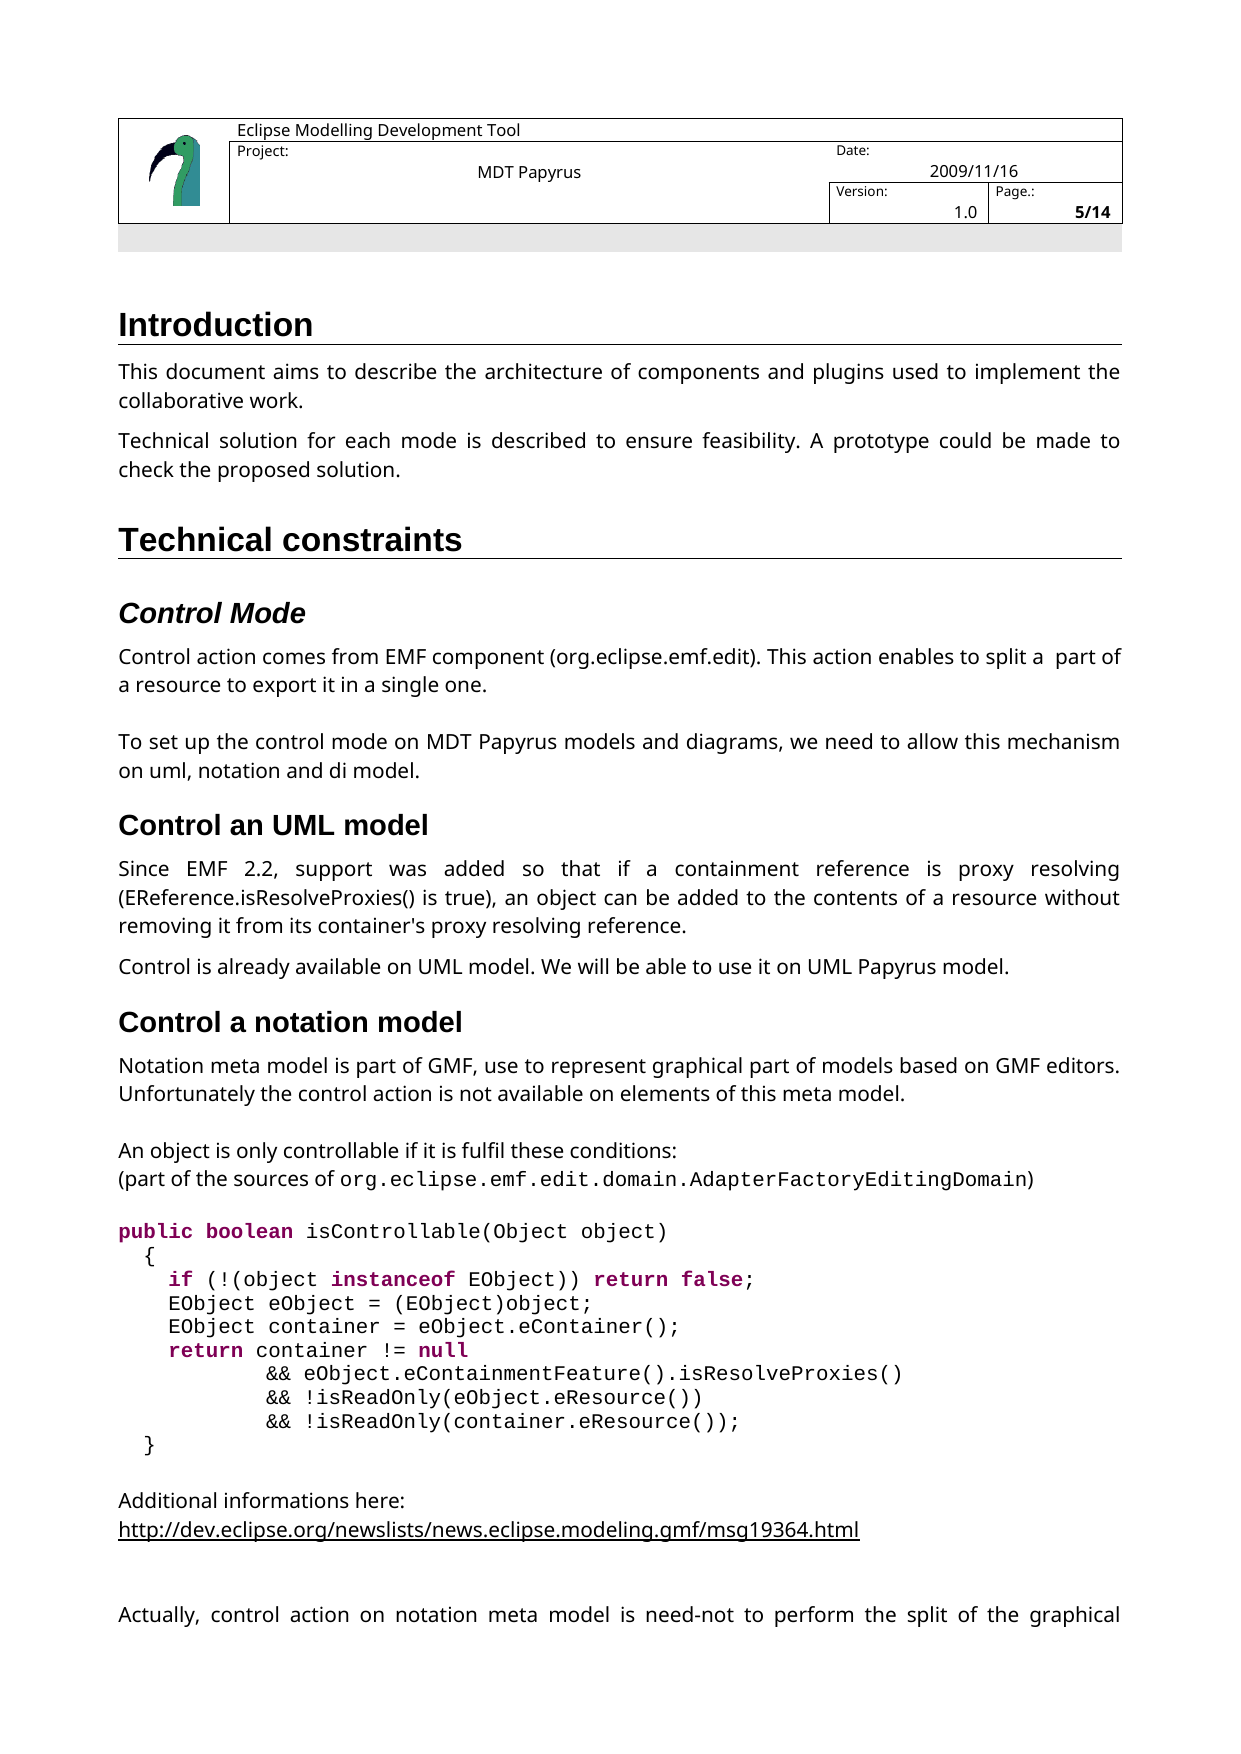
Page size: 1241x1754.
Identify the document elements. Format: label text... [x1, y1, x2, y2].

text { [118, 1245, 1122, 1269]
text && eObject.eContainmentFeature().isResolveProxies() [118, 1363, 1122, 1387]
text if (!(object instanceof EObject)) return false; [118, 1269, 1122, 1292]
text Actually, control action on notation meta model is need-not to perform the split of the graphical [118, 1600, 1122, 1629]
text An object is only controllable if it is fulfil these conditions: [118, 1136, 1122, 1164]
text public boolean isControllable(Object object) [118, 1222, 1122, 1245]
text Control is already available on UML model. We will be able to use it on UML Papyrus model. [118, 952, 1122, 981]
text Additional informations here: [118, 1486, 1122, 1515]
subtitle Technical constraints [118, 521, 1122, 558]
text EObject eObject = (EObject)object; [118, 1292, 1122, 1316]
text && !isReadOnly(container.eResource()); [118, 1411, 1122, 1434]
text Notation meta model is part of GMF, use to represent graphical part of models based on GMF editors. Unfortunately the control action is not available on elements of this meta model. [118, 1051, 1122, 1108]
text Control action comes from EMF component (org.eclipse.emf.edit). This action enables to split a part of a resource to export it in a single one. [118, 642, 1122, 699]
text To set up the control mode on MDT Papyrus models and diagrams, we need to allow this mechanism on uml, notation and di model. [118, 727, 1122, 784]
subtitle Control a notation model [118, 1006, 1122, 1038]
subtitle Control Mode [118, 597, 1122, 630]
picture [147, 133, 201, 209]
text This document aims to describe the architecture of components and plugins used to implement the collaborative work. [118, 357, 1122, 414]
text EObject container = eObject.eContainer(); [118, 1316, 1122, 1340]
text && !isReadOnly(eObject.eResource()) [118, 1387, 1122, 1411]
text (part of the sources of org.eclipse.emf.edit.domain.AdapterFactoryEditingDomain) [118, 1164, 1122, 1193]
subtitle Introduction [118, 306, 1122, 344]
text } [118, 1434, 1122, 1458]
text return container != null [118, 1340, 1122, 1363]
text Since EMF 2.2, support was added so that if a containment reference is proxy resolving (EReference.isResolveProxies() is true), an object can be added to the contents of a resource without removing it from its container's proxy resolving reference. [118, 854, 1122, 940]
subtitle Control an UML model [118, 809, 1122, 842]
text http://dev.eclipse.org/newslists/news.eclipse.modeling.gmf/msg19364.html [118, 1515, 1122, 1543]
text Technical solution for each mode is described to ensure feasibility. A prototype could be made to check the proposed solution. [118, 427, 1122, 483]
